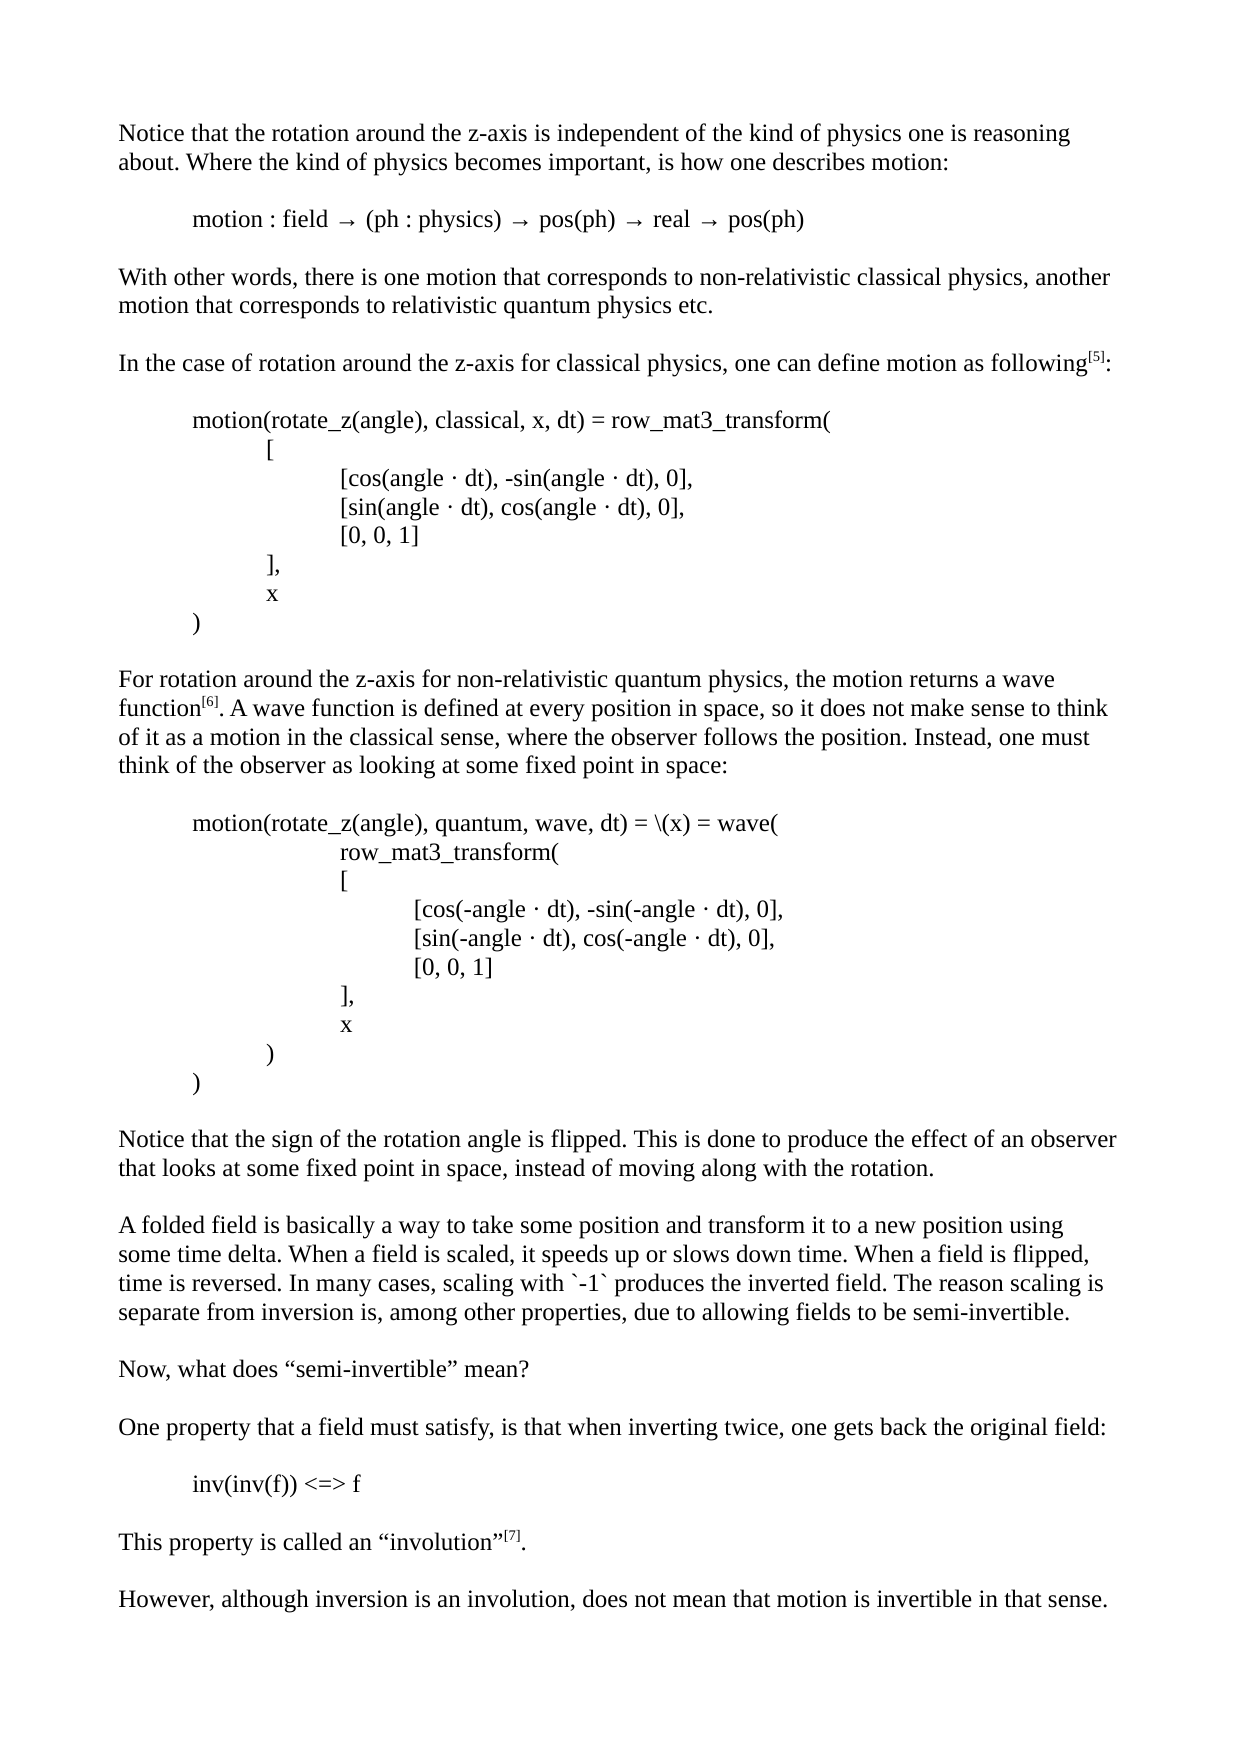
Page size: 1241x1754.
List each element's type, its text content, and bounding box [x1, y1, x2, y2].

text [sin(angle · dt), cos(angle · dt), 0], [118, 492, 1122, 521]
text ) [118, 1067, 1122, 1096]
text Now, what does “semi-invertible” mean? [118, 1354, 1122, 1383]
text [ [118, 866, 1122, 894]
text [cos(-angle · dt), -sin(-angle · dt), 0], [118, 894, 1122, 923]
text [0, 0, 1] [118, 521, 1122, 549]
text ) [118, 607, 1122, 636]
text ], [118, 981, 1122, 1009]
text motion(rotate_z(angle), quantum, wave, dt) = \(x) = wave( [118, 808, 1122, 837]
text [sin(-angle · dt), cos(-angle · dt), 0], [118, 923, 1122, 952]
text With other words, there is one motion that corresponds to non-relativistic classical physics, another motion that corresponds to relativistic quantum physics etc. [118, 262, 1122, 319]
text motion(rotate_z(angle), classical, x, dt) = row_mat3_transform( [118, 406, 1122, 434]
text ) [118, 1038, 1122, 1067]
text [cos(angle · dt), -sin(angle · dt), 0], [118, 463, 1122, 492]
text ], [118, 549, 1122, 578]
text For rotation around the z-axis for non-relativistic quantum physics, the motion returns a wave function[6]. A wave function is defined at every position in space, so it does not make sense to think of it as a motion in the classical sense, where the observer follows the position. Instead, one must think of the observer as looking at some fixed point in space: [118, 664, 1122, 779]
text [ [118, 434, 1122, 463]
text In the case of rotation around the z-axis for classical physics, one can define motion as following[5]: [118, 348, 1122, 377]
text However, although inversion is an involution, does not mean that motion is invertible in that sense. [118, 1584, 1122, 1613]
text row_mat3_transform( [118, 837, 1122, 866]
text motion : field → (ph : physics) → pos(ph) → real → pos(ph) [118, 204, 1122, 233]
text Notice that the sign of the rotation angle is flipped. This is done to produce the effect of an observer that looks at some fixed point in space, instead of moving along with the rotation. [118, 1124, 1122, 1182]
text x [118, 1009, 1122, 1038]
text [0, 0, 1] [118, 952, 1122, 981]
text This property is called an “involution”[7]. [118, 1527, 1122, 1556]
text Notice that the rotation around the z-axis is independent of the kind of physics one is reasoning about. Where the kind of physics becomes important, is how one describes motion: [118, 118, 1122, 176]
text A folded field is basically a way to take some position and transform it to a new position using some time delta. When a field is scaled, it speeds up or slows down time. When a field is flipped, time is reversed. In many cases, scaling with `-1` produces the inverted field. The reason scaling is separate from inversion is, among other properties, due to allowing fields to be semi-invertible. [118, 1211, 1122, 1326]
text x [118, 578, 1122, 607]
text inv(inv(f)) <=> f [118, 1469, 1122, 1498]
text One property that a field must satisfy, is that when inverting twice, one gets back the original field: [118, 1412, 1122, 1441]
